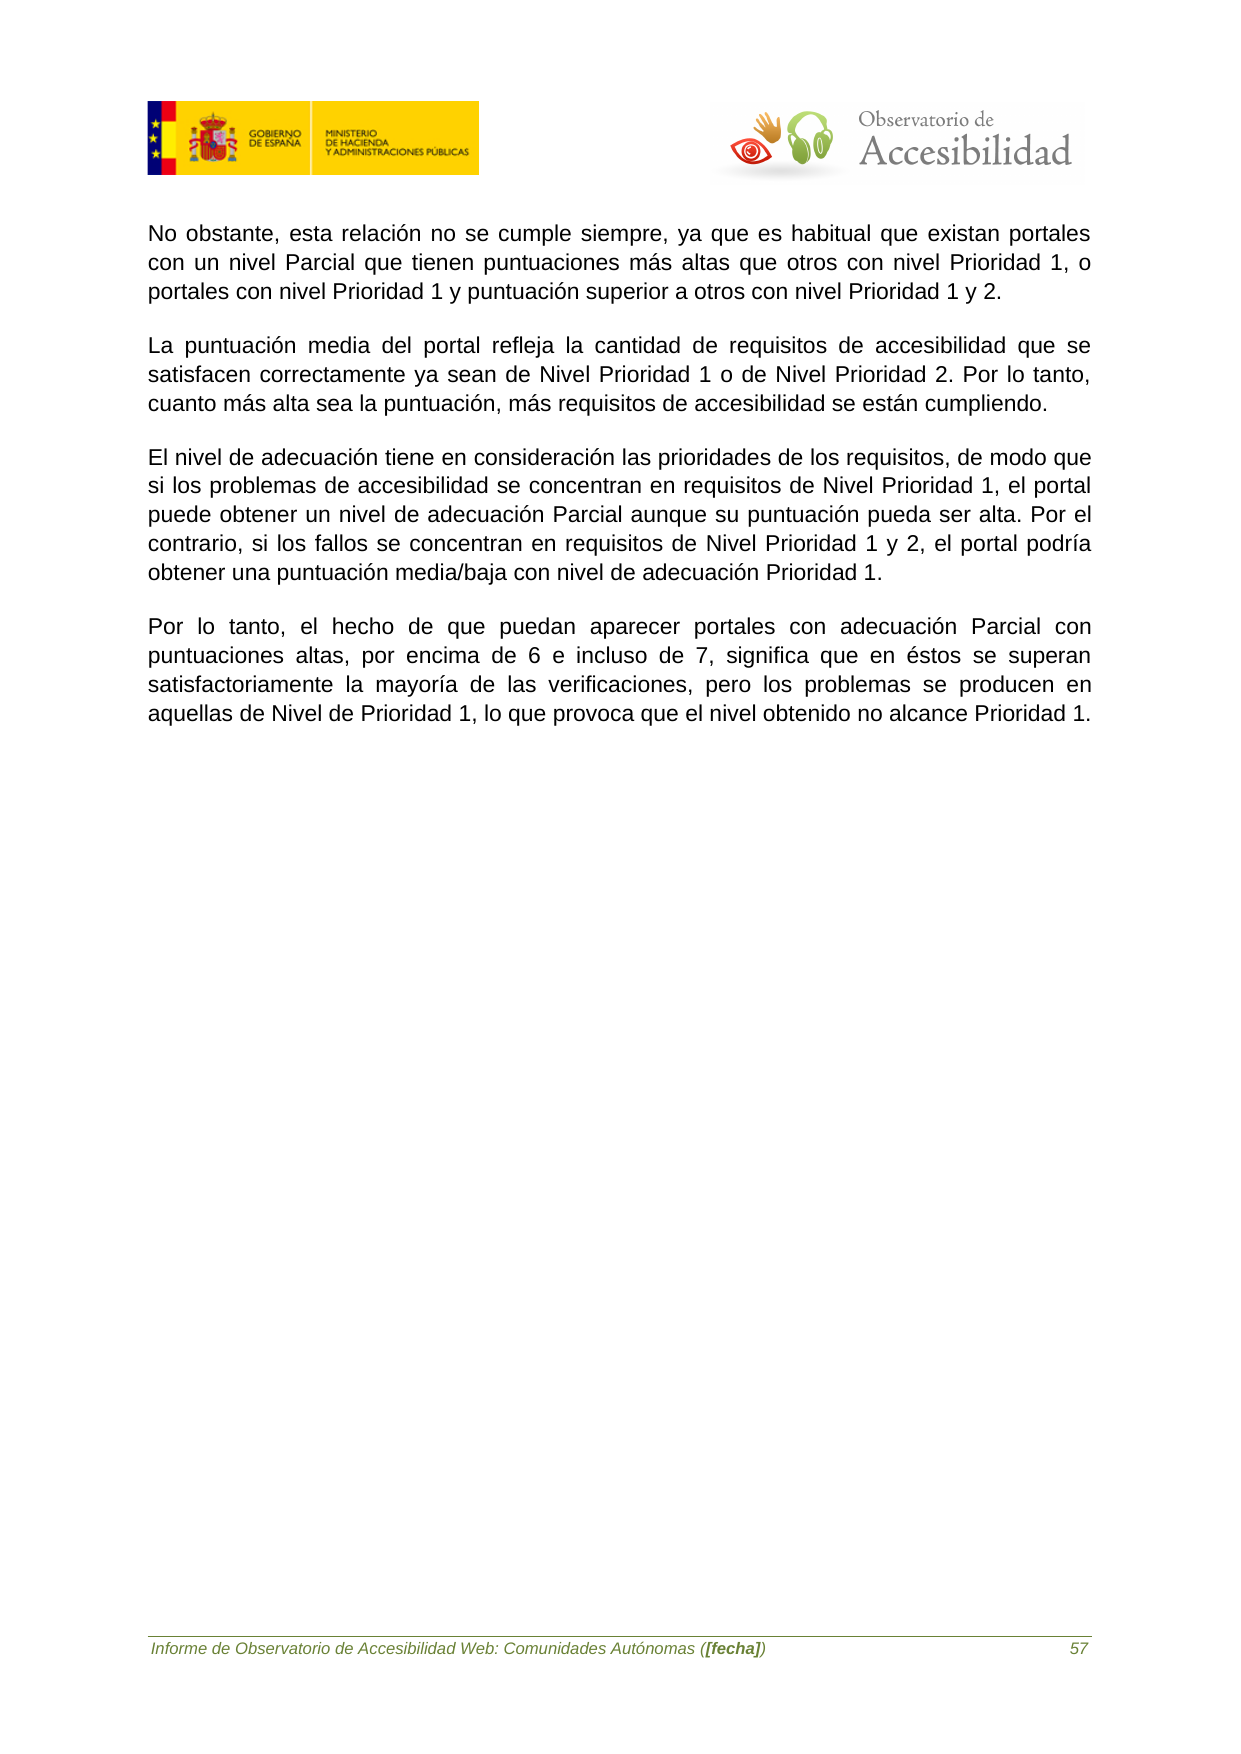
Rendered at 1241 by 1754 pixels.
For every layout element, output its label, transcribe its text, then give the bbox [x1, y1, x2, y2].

text El nivel de adecuación tiene en consideración las prioridades de los requisitos, de modo que si los problemas de accesibilidad se concentran en requisitos de Nivel Prioridad 1, el portal puede obtener un nivel de adecuación Parcial aunque su puntuación pueda ser alta. Por el contrario, si los fallos se concentran en requisitos de Nivel Prioridad 1 y 2, el portal podría obtener una puntuación media/baja con nivel de adecuación Prioridad 1. [148, 443, 1092, 586]
picture [710, 102, 1086, 185]
picture [147, 101, 479, 175]
text No obstante, esta relación no se cumple siempre, ya que es habitual que existan portales con un nivel Parcial que tienen puntuaciones más altas que otros con nivel Prioridad 1, o portales con nivel Prioridad 1 y puntuación superior a otros con nivel Prioridad 1 y 2. [148, 220, 1092, 304]
text Por lo tanto, el hecho de que puedan aparecer portales con adecuación Parcial con puntuaciones altas, por encima de 6 e incluso de 7, significa que en éstos se superan satisfactoriamente la mayoría de las verificaciones, pero los problemas se producen en aquellas de Nivel de Prioridad 1, lo que provoca que el nivel obtenido no alcance Prioridad 1. [148, 613, 1092, 726]
text La puntuación media del portal refleja la cantidad de requisitos de accesibilidad que se satisfacen correctamente ya sean de Nivel Prioridad 1 o de Nivel Prioridad 2. Por lo tanto, cuanto más alta sea la puntuación, más requisitos de accesibilidad se están cumpliendo. [148, 332, 1092, 416]
